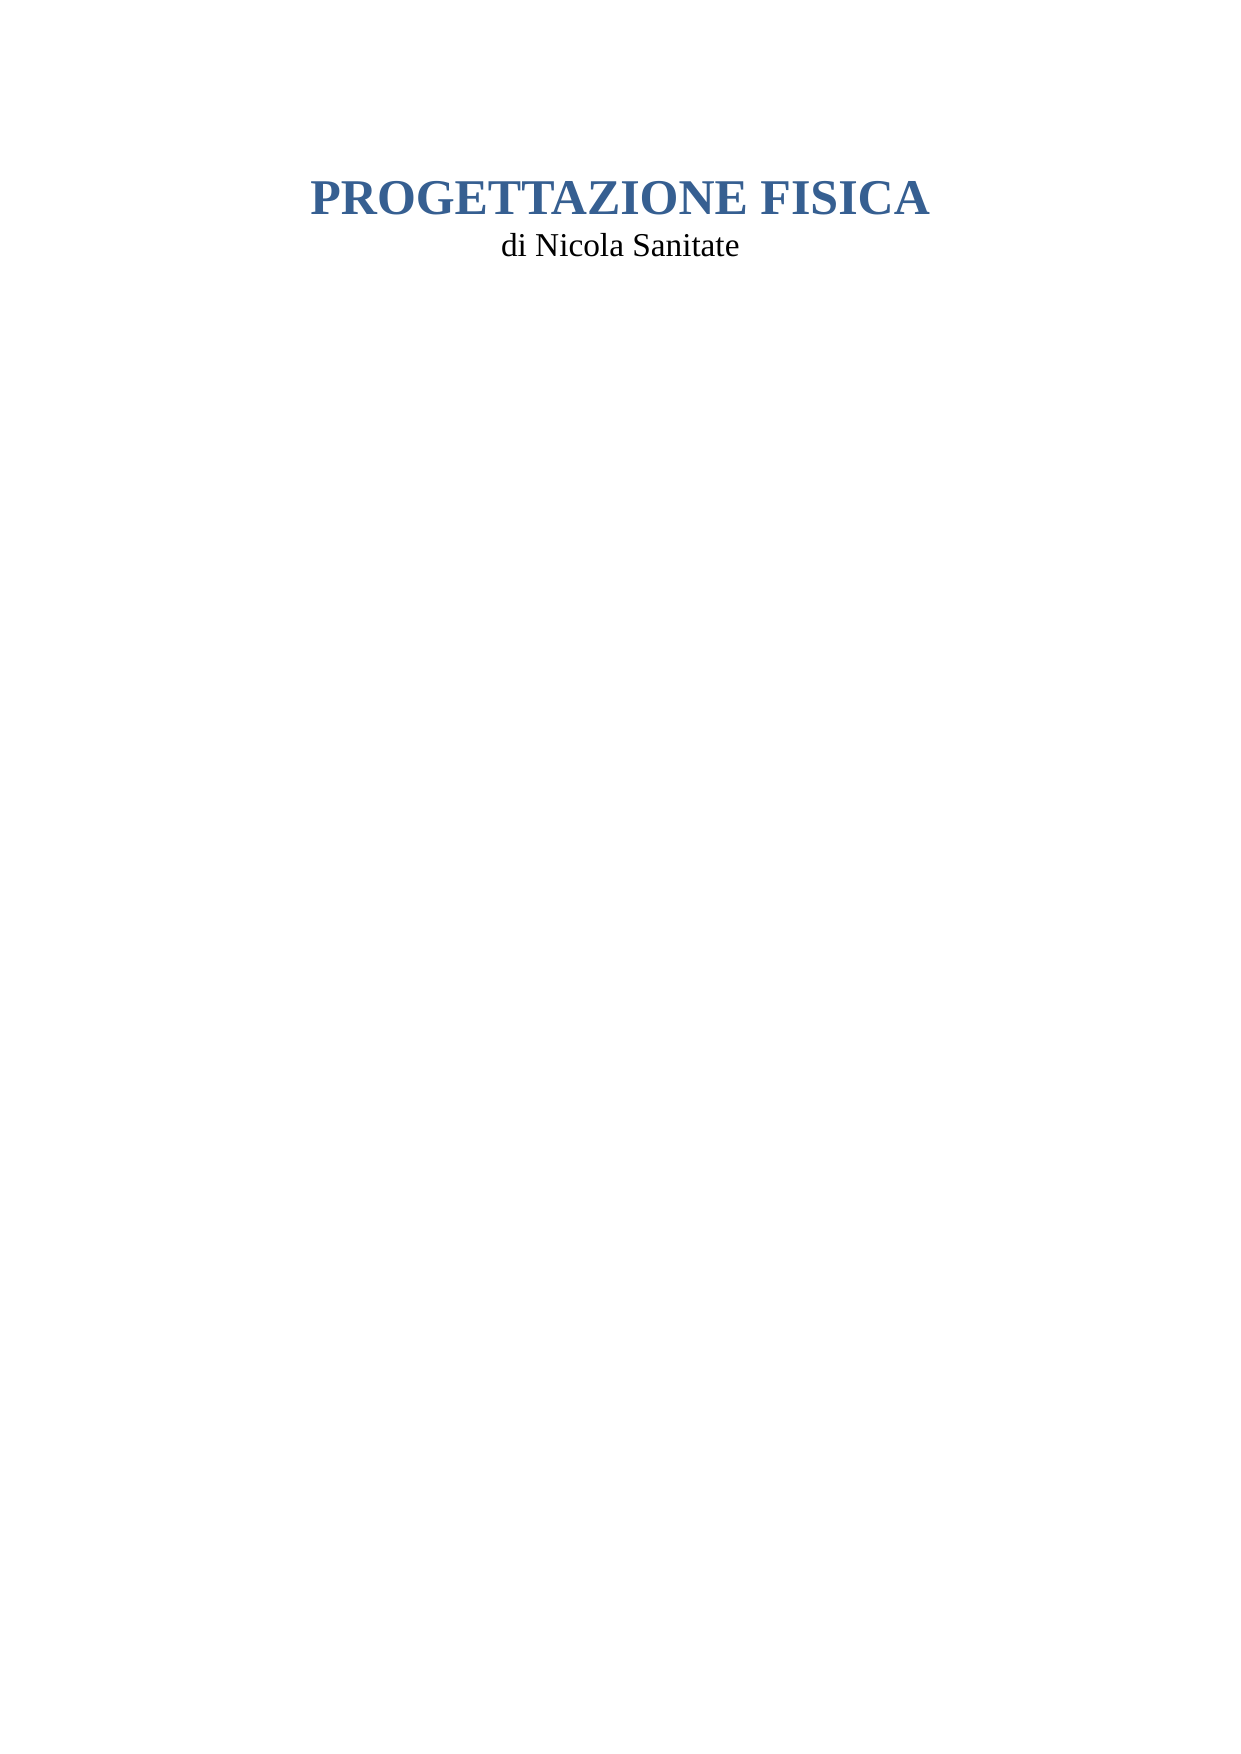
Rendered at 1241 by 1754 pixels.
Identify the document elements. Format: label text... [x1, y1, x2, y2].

text di Nicola Sanitate [118, 226, 1122, 264]
subtitle PROGETTAZIONE FISICA [118, 168, 1122, 226]
